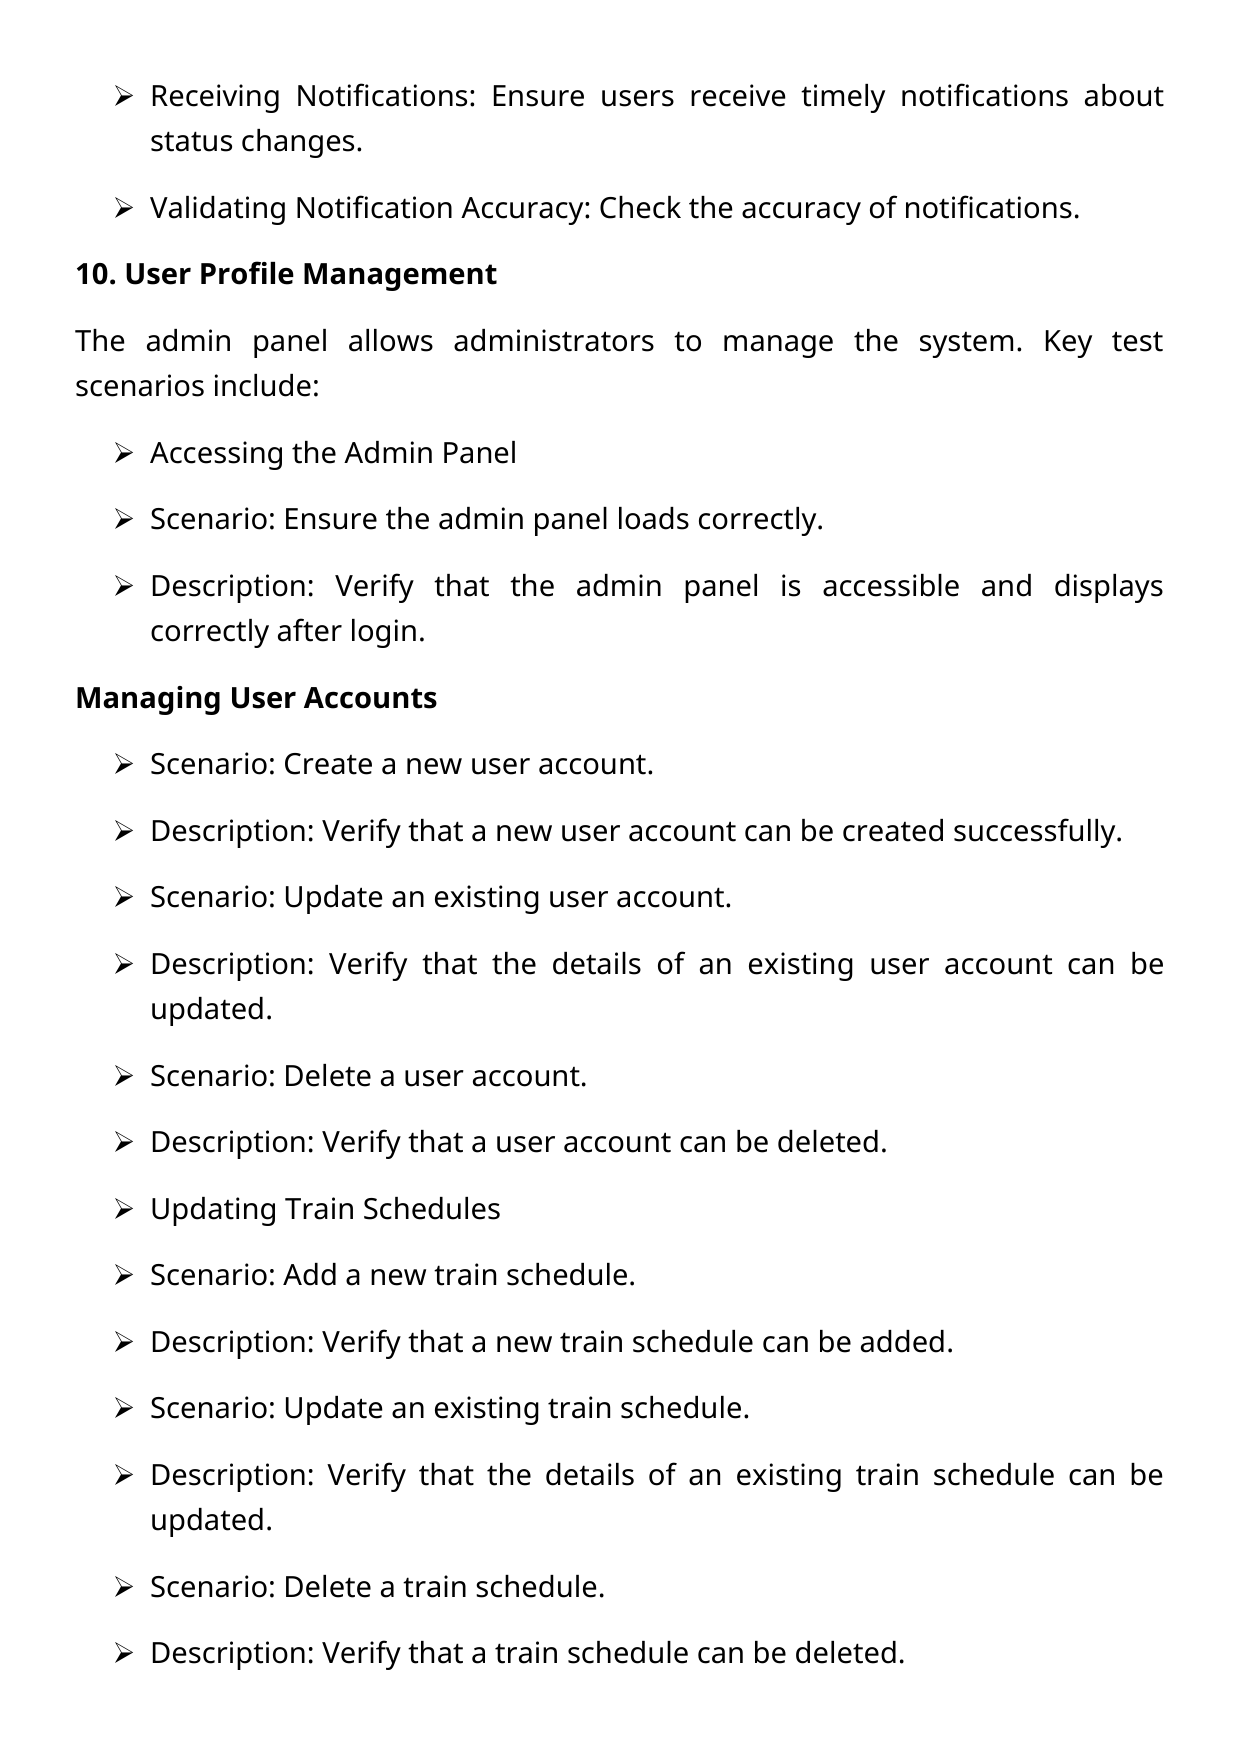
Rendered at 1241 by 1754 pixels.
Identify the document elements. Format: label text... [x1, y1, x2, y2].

list Scenario: Delete a train schedule. [112, 1566, 1165, 1606]
list Scenario: Update an existing train schedule. [112, 1387, 1165, 1427]
text 10. User Profile Management [75, 253, 1165, 293]
list Scenario: Update an existing user account. [112, 876, 1165, 916]
text Managing User Accounts [75, 677, 1165, 717]
list Updating Train Schedules [112, 1188, 1165, 1228]
list Validating Notification Accuracy: Check the accuracy of notifications. [112, 187, 1165, 227]
list Scenario: Create a new user account. [112, 743, 1165, 783]
list Description: Verify that a new train schedule can be added. [112, 1321, 1165, 1361]
list Scenario: Add a new train schedule. [112, 1254, 1165, 1294]
list Receiving Notifications: Ensure users receive timely notifications about status changes. [112, 75, 1165, 160]
list Scenario: Delete a user account. [112, 1055, 1165, 1095]
list Description: Verify that the details of an existing user account can be updated. [112, 943, 1165, 1028]
text The admin panel allows administrators to manage the system. Key test scenarios include: [75, 320, 1165, 405]
list Description: Verify that a train schedule can be deleted. [112, 1632, 1165, 1672]
list Description: Verify that a user account can be deleted. [112, 1121, 1165, 1161]
list Description: Verify that the details of an existing train schedule can be updated. [112, 1454, 1165, 1539]
list Description: Verify that the admin panel is accessible and displays correctly after login. [112, 565, 1165, 650]
list Scenario: Ensure the admin panel loads correctly. [112, 498, 1165, 538]
list Description: Verify that a new user account can be created successfully. [112, 810, 1165, 850]
list Accessing the Admin Panel [112, 432, 1165, 472]
